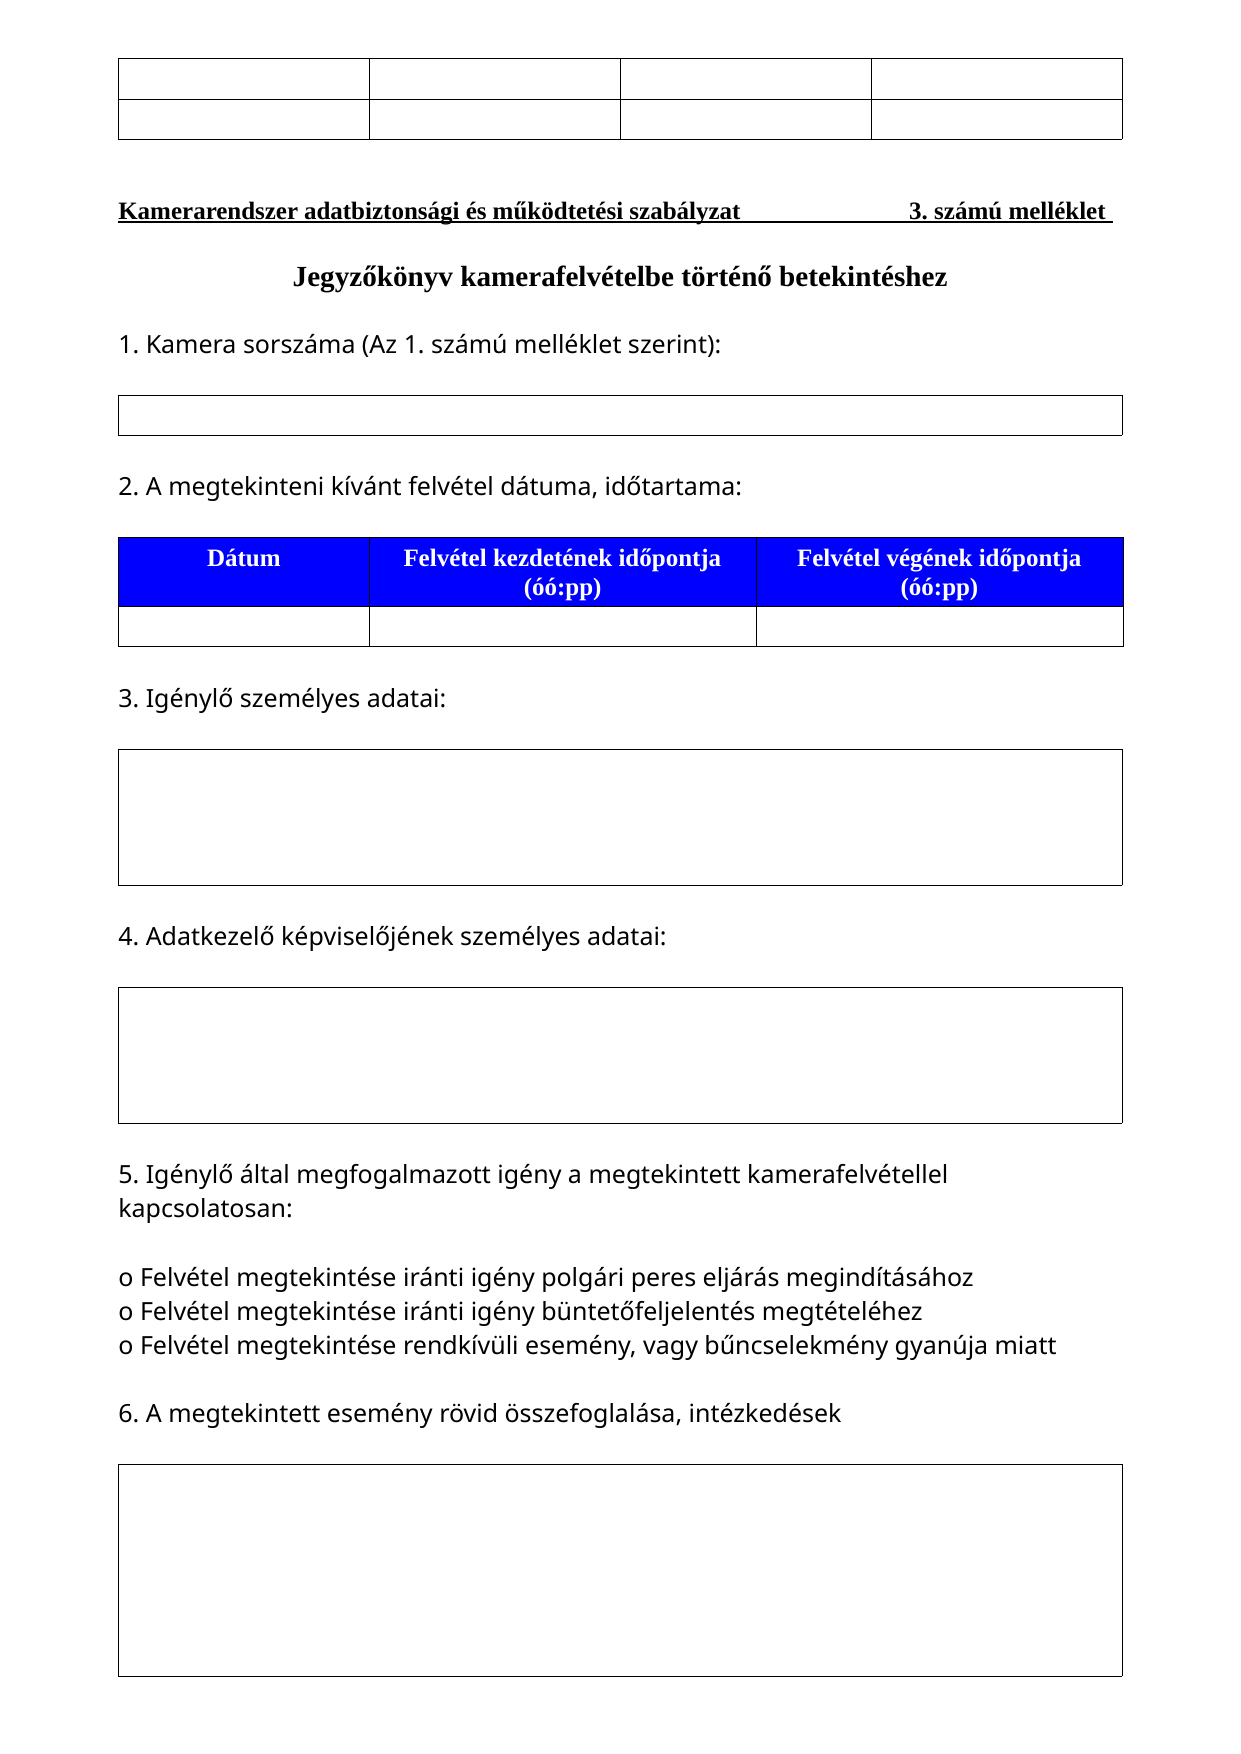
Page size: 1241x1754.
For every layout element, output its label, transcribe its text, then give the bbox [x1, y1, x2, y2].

table_cell [757, 607, 1123, 646]
table_cell [621, 59, 871, 98]
table_cell [119, 607, 369, 646]
text 5. Igénylő által megfogalmazott igény a megtekintett kamerafelvétellel kapcsolatosan: [118, 1157, 1122, 1225]
table_header [119, 750, 1122, 885]
table_cell [872, 100, 1122, 139]
text 6. A megtekintett esemény rövid összefoglalása, intézkedések [118, 1396, 1122, 1429]
table_cell [119, 59, 369, 98]
text o Felvétel megtekintése iránti igény büntetőfeljelentés megtételéhez [118, 1293, 1122, 1327]
table_header Dátum [119, 538, 369, 606]
text 2. A megtekinteni kívánt felvétel dátuma, időtartama: [118, 469, 1122, 503]
text o Felvétel megtekintése iránti igény polgári peres eljárás megindításához [118, 1259, 1122, 1293]
table_cell [872, 59, 1122, 98]
table_cell [370, 607, 756, 646]
table_header [119, 396, 1122, 435]
table_cell [370, 59, 620, 98]
table_cell [621, 100, 871, 139]
text 3. Igénylő személyes adatai: [118, 681, 1122, 715]
text Kamerarendszer adatbiztonsági és működtetési szabályzat 3. számú melléklet [118, 196, 1122, 225]
text Jegyzőkönyv kamerafelvételbe történő betekintéshez [118, 259, 1122, 292]
table_header [119, 1465, 1122, 1676]
text 1. Kamera sorszáma (Az 1. számú melléklet szerint): [118, 326, 1122, 360]
table_header Felvétel kezdetének időpontja (óó:pp) [370, 538, 756, 606]
table_cell [370, 100, 620, 139]
text 4. Adatkezelő képviselőjének személyes adatai: [118, 919, 1122, 953]
table_header [119, 988, 1122, 1123]
table_header Felvétel végének időpontja (óó:pp) [757, 538, 1123, 606]
text o Felvétel megtekintése rendkívüli esemény, vagy bűncselekmény gyanúja miatt [118, 1327, 1122, 1361]
table_cell [119, 100, 369, 139]
